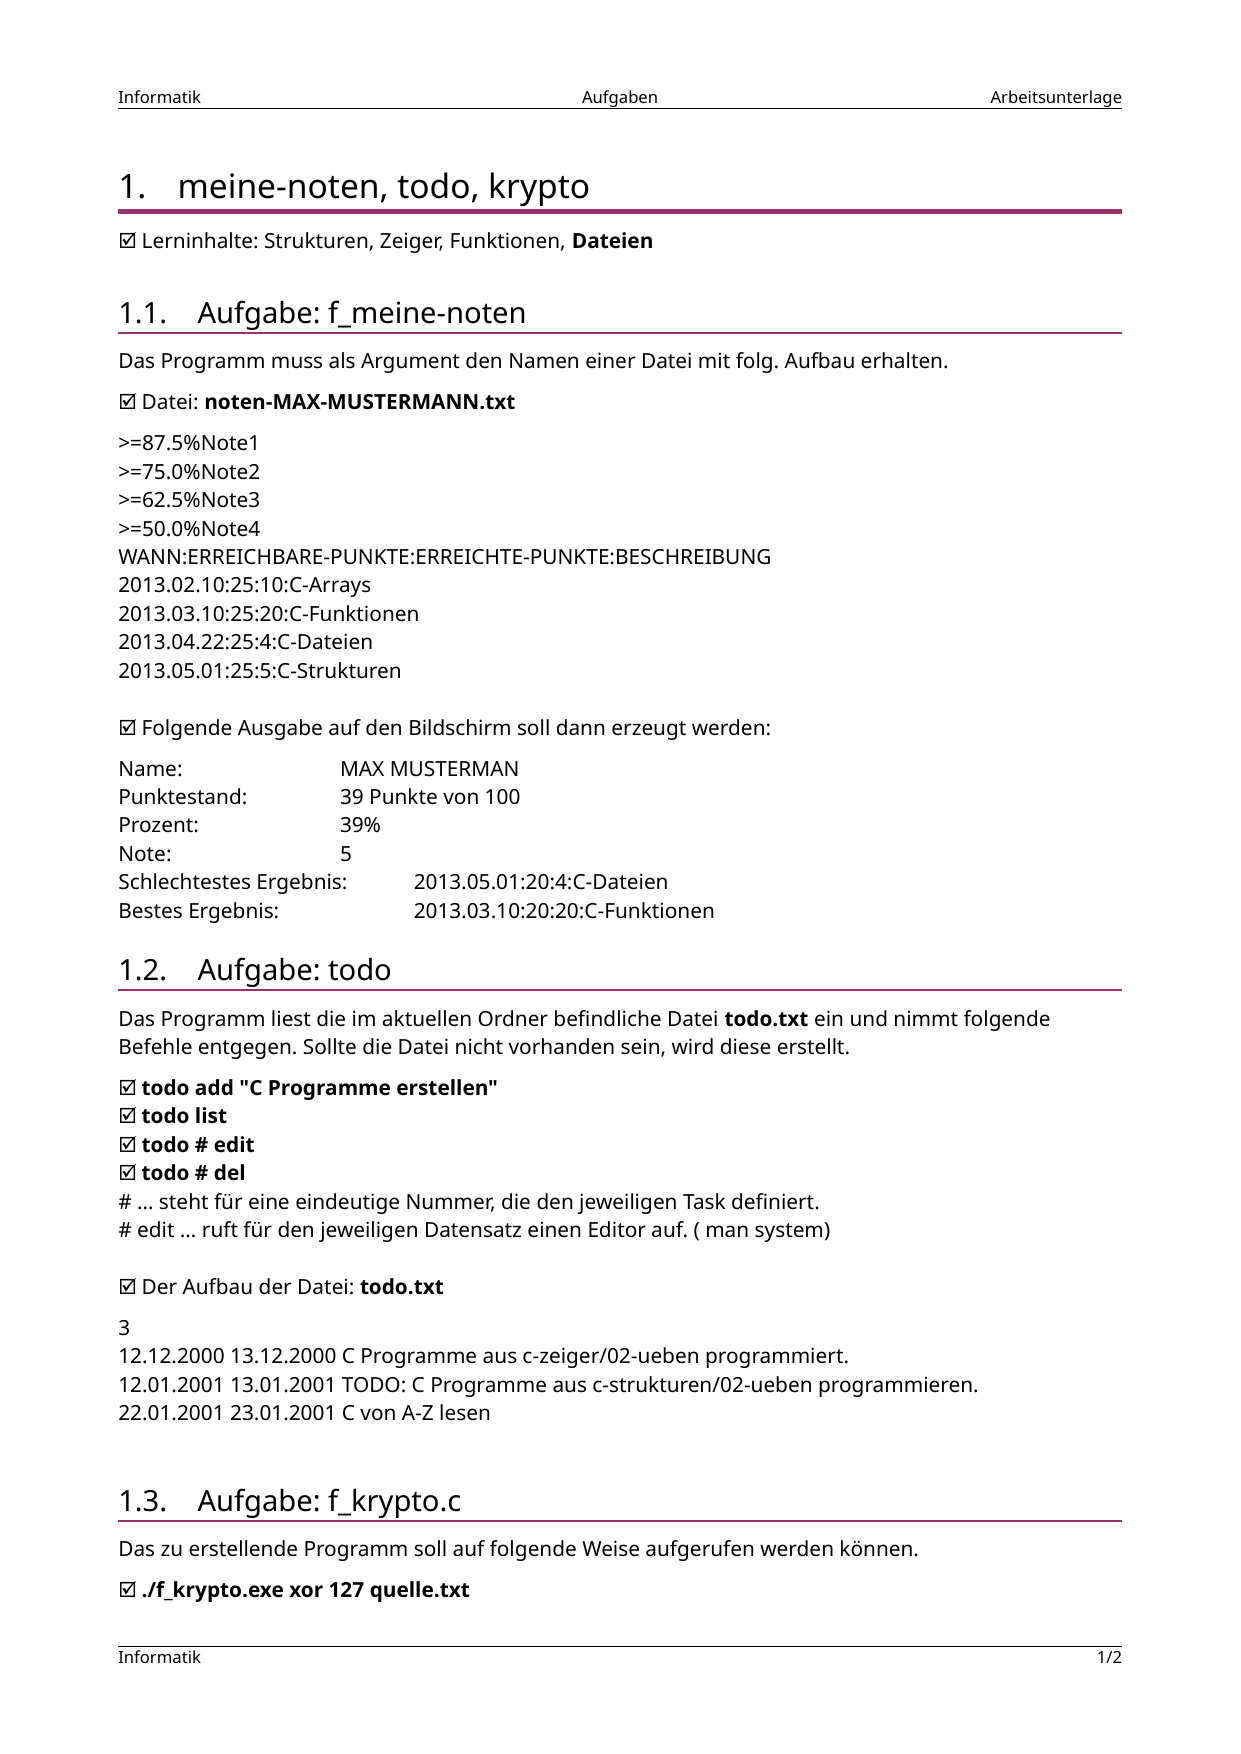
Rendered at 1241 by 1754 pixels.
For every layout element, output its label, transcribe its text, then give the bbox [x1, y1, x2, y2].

text 2013.05.01:25:5:C-Strukturen [118, 656, 1122, 684]
text 22.01.2001 23.01.2001 C von A-Z lesen [118, 1398, 1122, 1427]
text WANN:ERREICHBARE-PUNKTE:ERREICHTE-PUNKTE:BESCHREIBUNG [118, 542, 1122, 571]
text >=75.0%Note2 [118, 457, 1122, 485]
text Das Programm muss als Argument den Namen einer Datei mit folg. Aufbau erhalten. [118, 347, 1122, 375]
text Prozent: 39% [118, 811, 1122, 839]
text Note: 5 [118, 839, 1122, 867]
text Bestes Ergebnis: 2013.03.10:20:20:C-Funktionen [118, 896, 1122, 924]
list todo # edit [118, 1130, 1122, 1158]
text # … steht für eine eindeutige Nummer, die den jeweiligen Task definiert. [118, 1187, 1122, 1215]
list Lerninhalte: Strukturen, Zeiger, Funktionen, Dateien [118, 226, 1122, 255]
list Der Aufbau der Datei: todo.txt [118, 1272, 1122, 1301]
subtitle Aufgabe: f_krypto.c [118, 1480, 1122, 1520]
list todo # del [118, 1158, 1122, 1187]
text 2013.02.10:25:10:C-Arrays [118, 571, 1122, 599]
text Name: MAX MUSTERMAN [118, 754, 1122, 782]
list Folgende Ausgabe auf den Bildschirm soll dann erzeugt werden: [118, 713, 1122, 741]
text Das Programm liest die im aktuellen Ordner befindliche Datei todo.txt ein und nimmt folgende Befehle entgegen. Sollte die Datei nicht vorhanden sein, wird diese erstellt. [118, 1004, 1122, 1061]
text 3 [118, 1313, 1122, 1341]
subtitle meine-noten, todo, krypto [118, 163, 1122, 209]
list todo add "C Programme erstellen" [118, 1073, 1122, 1101]
list ./f_krypto.exe xor 127 quelle.txt [118, 1575, 1122, 1604]
subtitle Aufgabe: f_meine-noten [118, 292, 1122, 332]
text # edit … ruft für den jeweiligen Datensatz einen Editor auf. ( man system) [118, 1215, 1122, 1244]
text Das zu erstellende Programm soll auf folgende Weise aufgerufen werden können. [118, 1534, 1122, 1563]
text 2013.03.10:25:20:C-Funktionen [118, 599, 1122, 627]
text 12.01.2001 13.01.2001 TODO: C Programme aus c-strukturen/02-ueben programmieren. [118, 1370, 1122, 1398]
subtitle Aufgabe: todo [118, 949, 1122, 989]
list todo list [118, 1101, 1122, 1130]
text 12.12.2000 13.12.2000 C Programme aus c-zeiger/02-ueben programmiert. [118, 1341, 1122, 1370]
text >=50.0%Note4 [118, 514, 1122, 542]
list Datei: noten-MAX-MUSTERMANN.txt [118, 387, 1122, 416]
text >=62.5%Note3 [118, 485, 1122, 514]
text Punktestand: 39 Punkte von 100 [118, 782, 1122, 811]
text >=87.5%Note1 [118, 428, 1122, 457]
text Schlechtestes Ergebnis: 2013.05.01:20:4:C-Dateien [118, 867, 1122, 896]
text 2013.04.22:25:4:C-Dateien [118, 627, 1122, 656]
